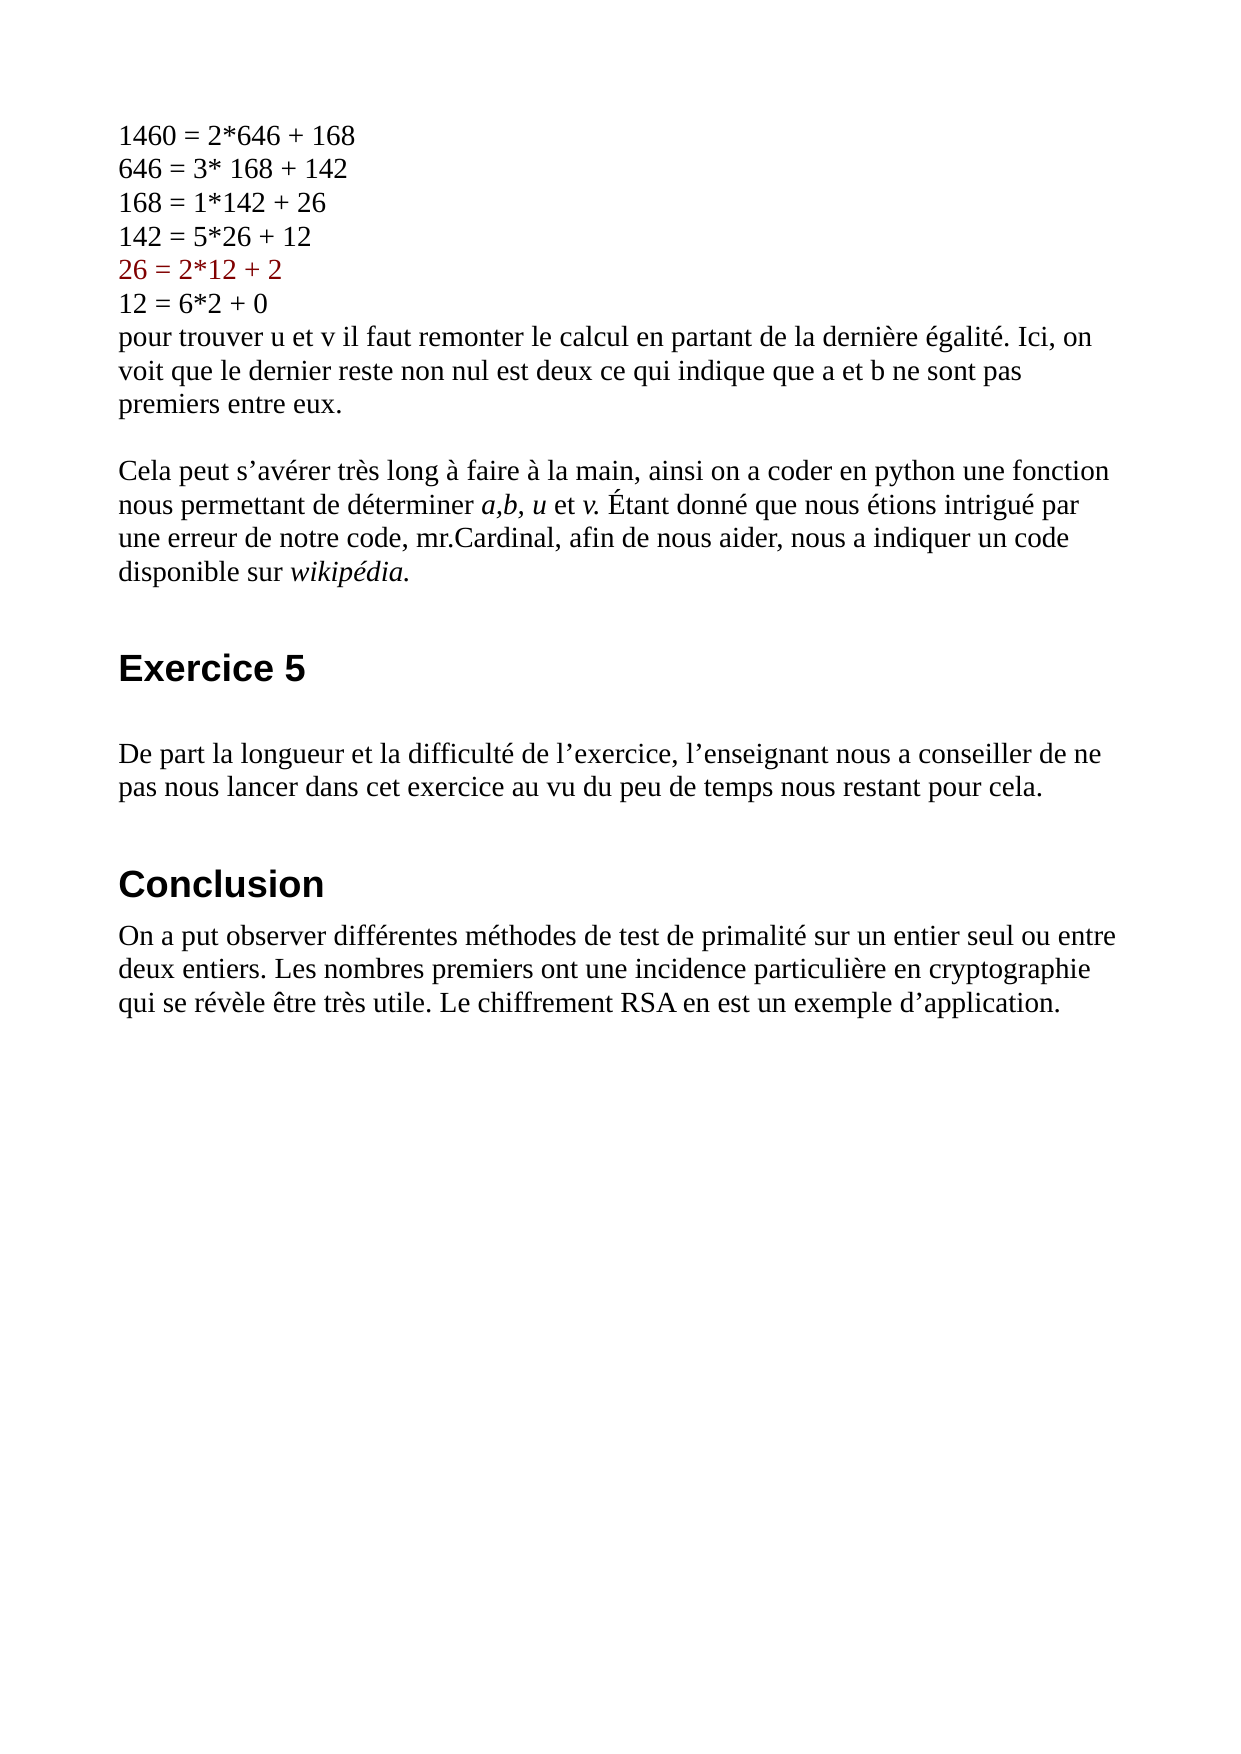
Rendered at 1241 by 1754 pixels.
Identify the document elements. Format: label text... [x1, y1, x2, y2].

text 168 = 1*142 + 26 [118, 185, 1122, 219]
text 646 = 3* 168 + 142 [118, 152, 1122, 185]
text Cela peut s’avérer très long à faire à la main, ainsi on a coder en python une fonction nous permettant de déterminer a,b, u et v. Étant donné que nous étions intrigué par une erreur de notre code, mr.Cardinal, afin de nous aider, nous a indiquer un code disponible sur wikipédia. [118, 453, 1122, 588]
text 12 = 6*2 + 0 [118, 286, 1122, 319]
text 1460 = 2*646 + 168 [118, 118, 1122, 152]
subtitle Exercice 5 [118, 646, 1122, 690]
text pour trouver u et v il faut remonter le calcul en partant de la dernière égalité. Ici, on voit que le dernier reste non nul est deux ce qui indique que a et b ne sont pas premiers entre eux. [118, 319, 1122, 420]
text 26 = 2*12 + 2 [118, 252, 1122, 286]
text 142 = 5*26 + 12 [118, 219, 1122, 252]
subtitle Conclusion [118, 862, 1122, 905]
text On a put observer différentes méthodes de test de primalité sur un entier seul ou entre deux entiers. Les nombres premiers ont une incidence particulière en cryptographie qui se révèle être très utile. Le chiffrement RSA en est un exemple d’application. [118, 918, 1122, 1018]
text De part la longueur et la difficulté de l’exercice, l’enseignant nous a conseiller de ne pas nous lancer dans cet exercice au vu du peu de temps nous restant pour cela. [118, 736, 1122, 803]
